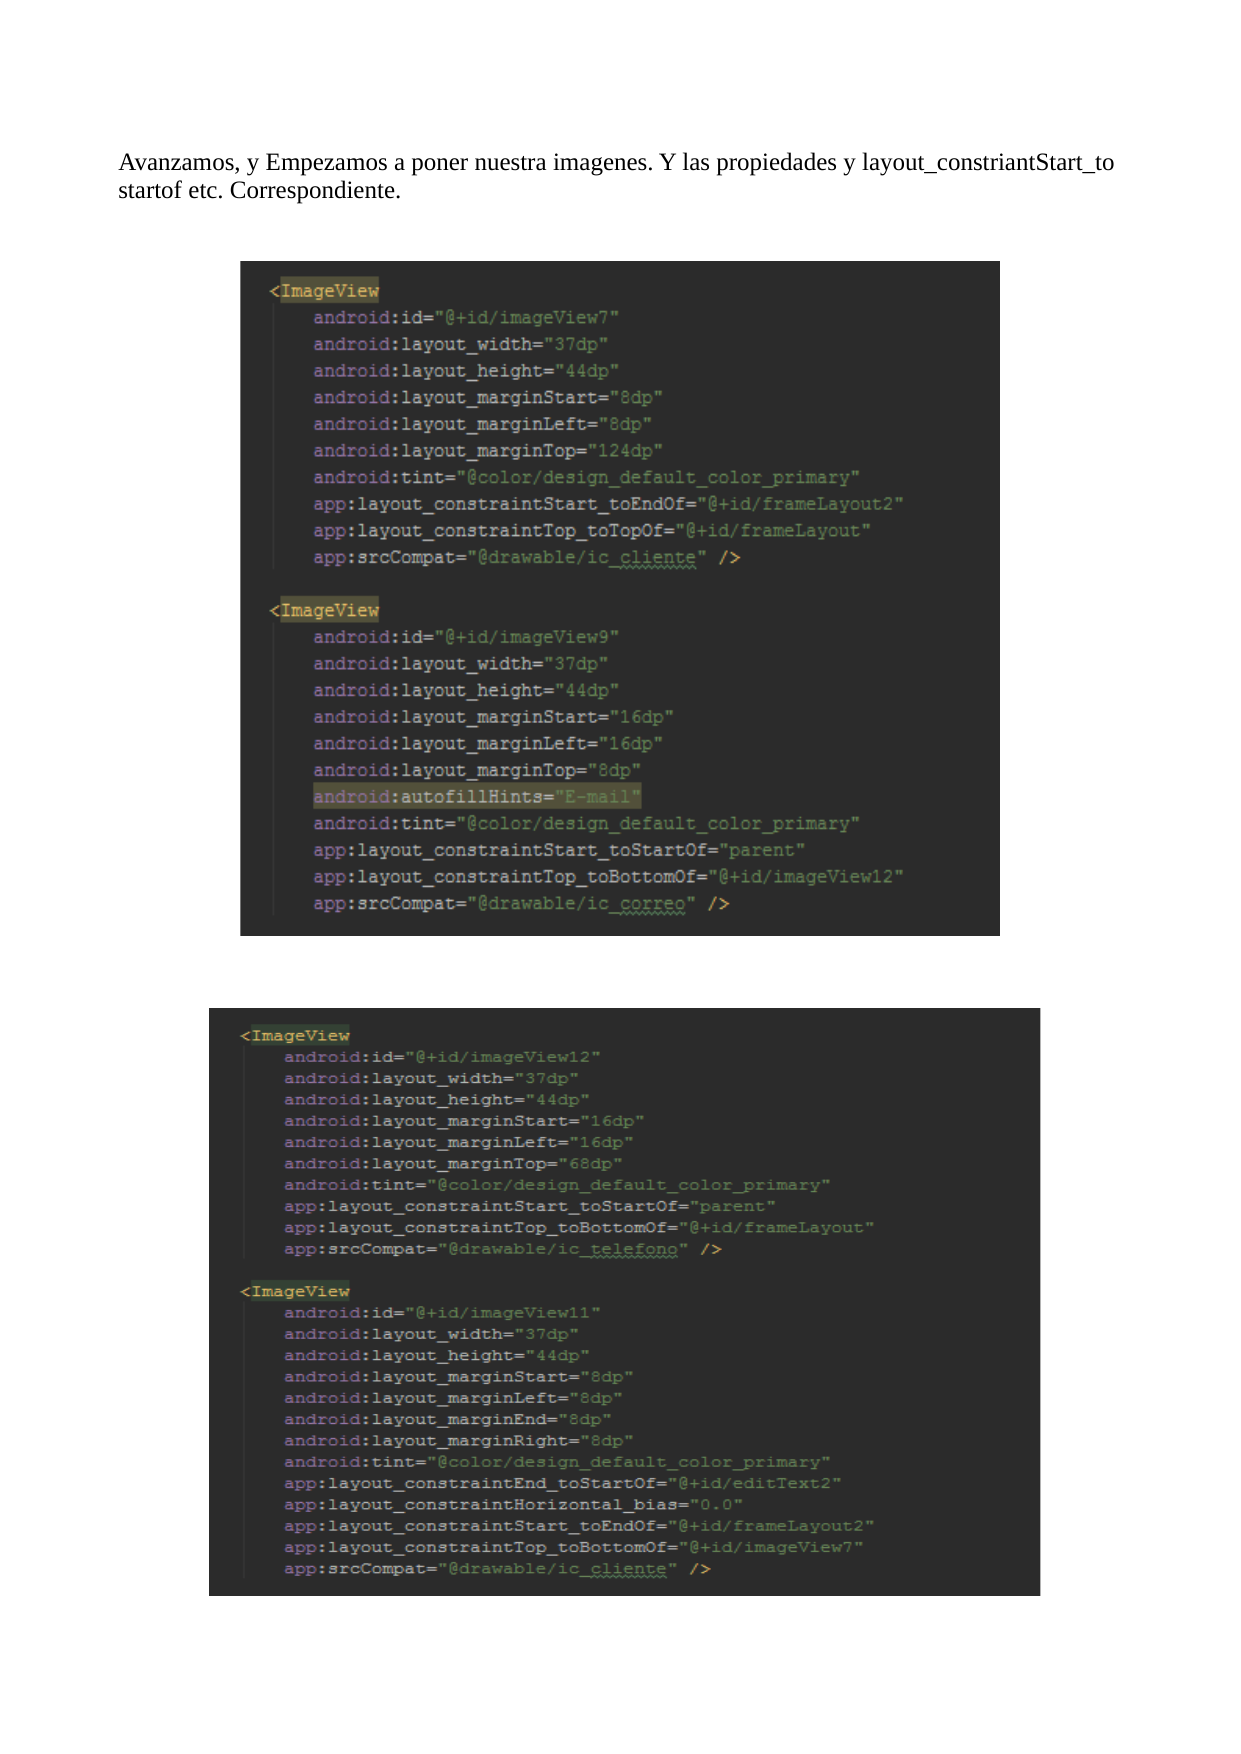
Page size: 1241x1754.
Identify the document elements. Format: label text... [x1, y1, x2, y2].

text Avanzamos, y Empezamos a poner nuestra imagenes. Y las propiedades y layout_constriantStart_to startof etc. Correspondiente. [118, 147, 1122, 204]
picture [209, 1008, 1041, 1596]
picture [240, 261, 1000, 936]
